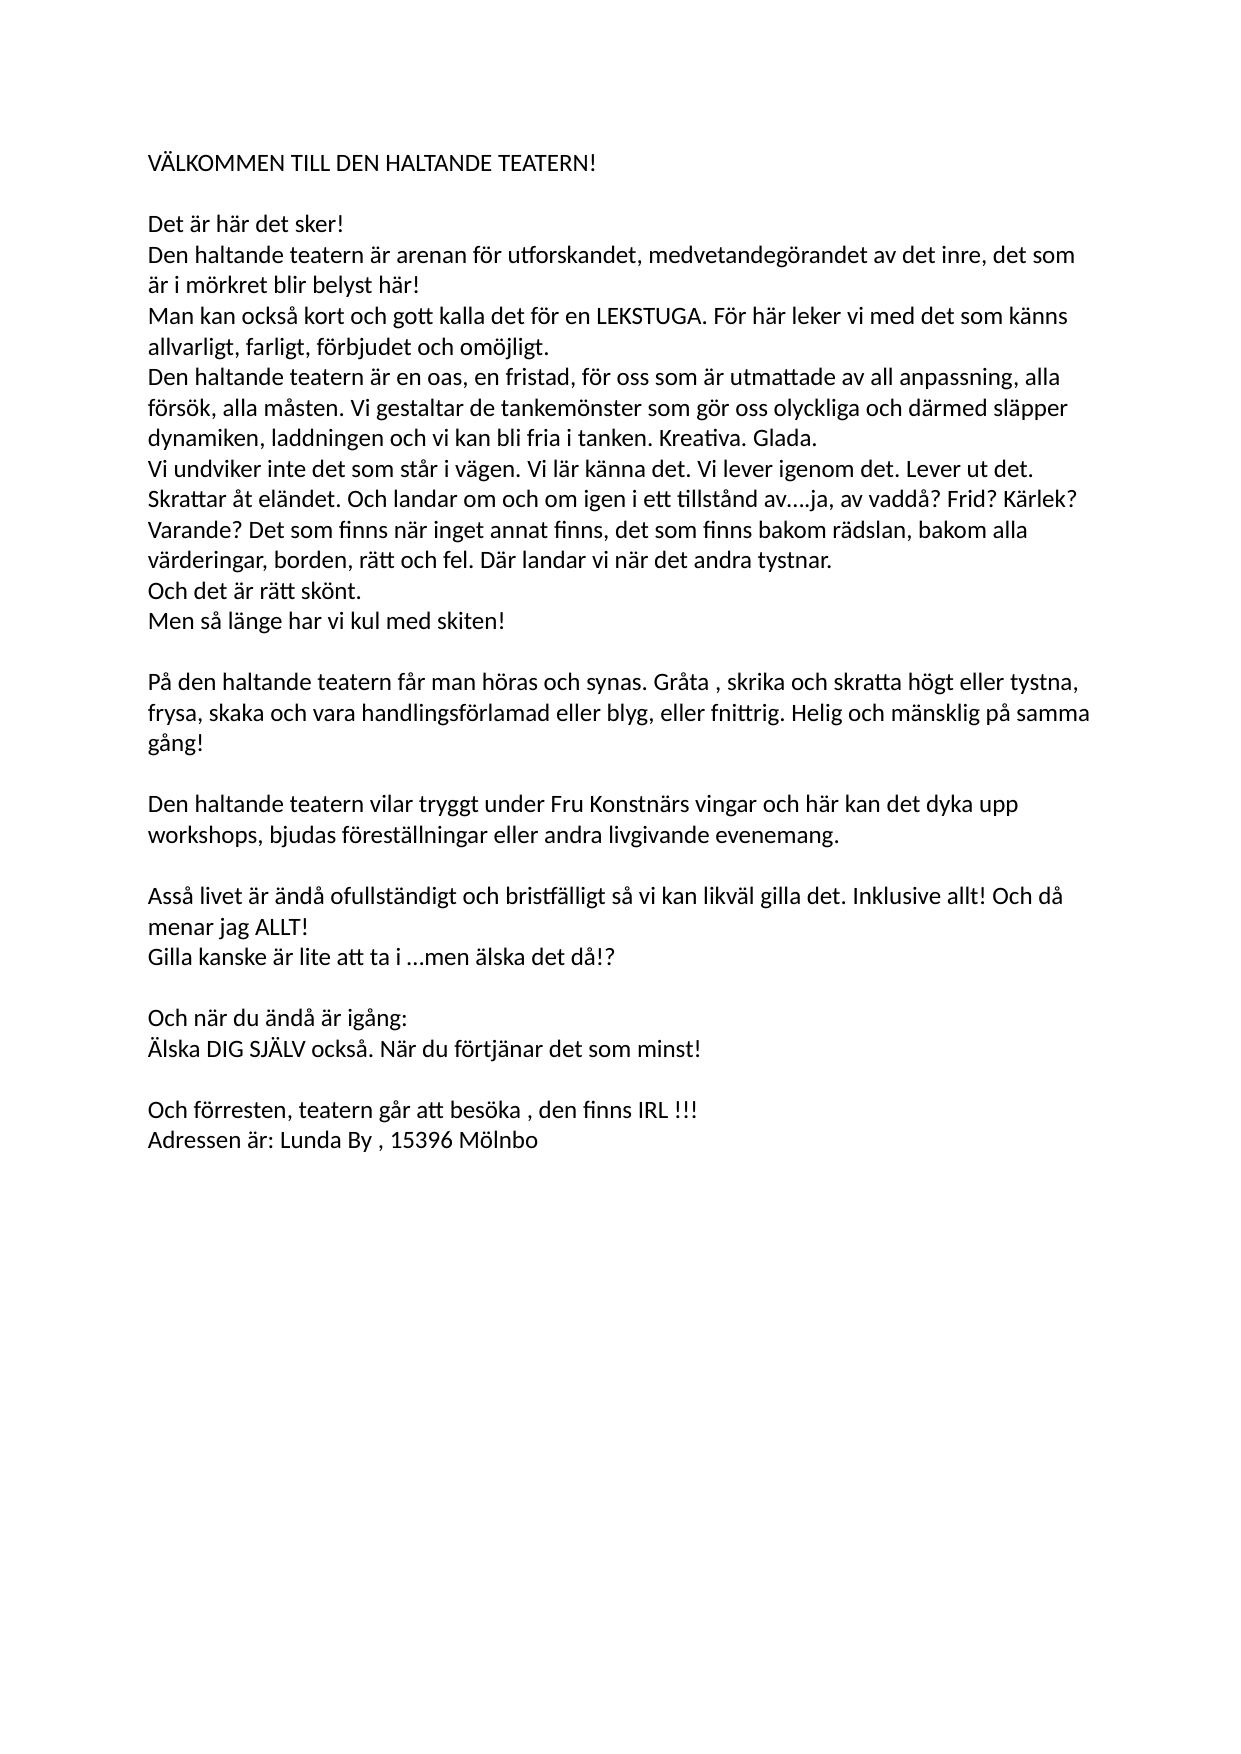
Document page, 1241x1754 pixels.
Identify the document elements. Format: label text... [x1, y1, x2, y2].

text Det är här det sker! [148, 209, 1093, 239]
text Älska DIG SJÄLV också. När du förtjänar det som minst! [148, 1033, 1093, 1063]
text På den haltande teatern får man höras och synas. Gråta , skrika och skratta högt eller tystna, frysa, skaka och vara handlingsförlamad eller blyg, eller fnittrig. Helig och mänsklig på samma gång! [148, 666, 1093, 758]
text Den haltande teatern vilar tryggt under Fru Konstnärs vingar och här kan det dyka upp workshops, bjudas föreställningar eller andra livgivande evenemang. [148, 788, 1093, 849]
text Och det är rätt skönt. [148, 575, 1093, 605]
text Vi undviker inte det som står i vägen. Vi lär känna det. Vi lever igenom det. Lever ut det. Skrattar åt eländet. Och landar om och om igen i ett tillstånd av….ja, av vaddå? Frid? Kärlek? Varande? Det som finns när inget annat finns, det som finns bakom rädslan, bakom alla värderingar, borden, rätt och fel. Där landar vi när det andra tystnar. [148, 453, 1093, 575]
text Och när du ändå är igång: [148, 1002, 1093, 1033]
text VÄLKOMMEN TILL DEN HALTANDE TEATERN! [148, 148, 1093, 178]
text Adressen är: Lunda By , 15396 Mölnbo [148, 1124, 1093, 1155]
text Den haltande teatern är arenan för utforskandet, medvetandegörandet av det inre, det som är i mörkret blir belyst här! [148, 239, 1093, 300]
text Den haltande teatern är en oas, en fristad, för oss som är utmattade av all anpassning, alla försök, alla måsten. Vi gestaltar de tankemönster som gör oss olyckliga och därmed släpper dynamiken, laddningen och vi kan bli fria i tanken. Kreativa. Glada. [148, 361, 1093, 453]
text Och förresten, teatern går att besöka , den finns IRL !!! [148, 1094, 1093, 1124]
text Man kan också kort och gott kalla det för en LEKSTUGA. För här leker vi med det som känns allvarligt, farligt, förbjudet och omöjligt. [148, 300, 1093, 361]
text Gilla kanske är lite att ta i …men älska det då!? [148, 941, 1093, 972]
text Men så länge har vi kul med skiten! [148, 605, 1093, 636]
text Asså livet är ändå ofullständigt och bristfälligt så vi kan likväl gilla det. Inklusive allt! Och då menar jag ALLT! [148, 880, 1093, 941]
